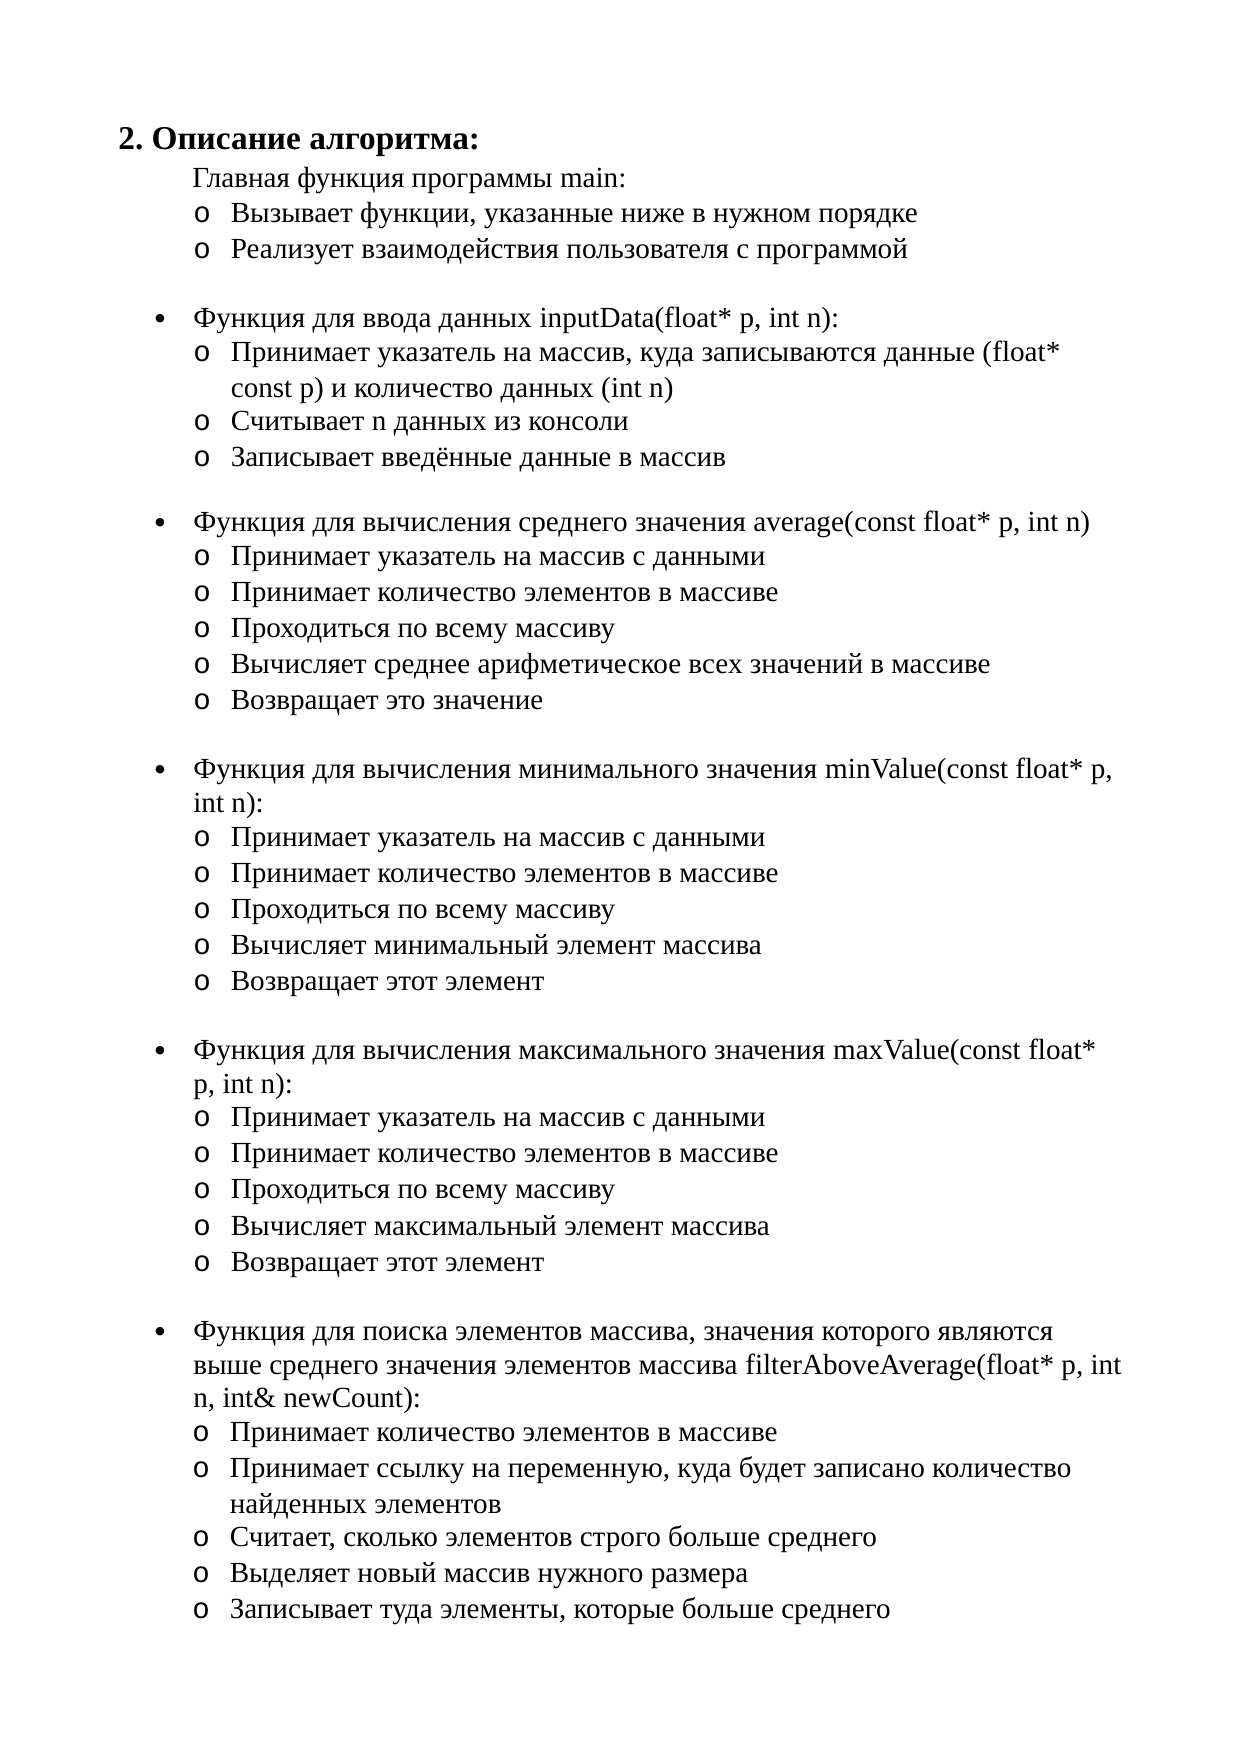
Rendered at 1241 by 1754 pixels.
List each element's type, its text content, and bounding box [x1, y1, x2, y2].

list Считывает n данных из консоли [193, 403, 1122, 439]
text 2. Описание алгоритма: [118, 118, 1122, 156]
list Возвращает этот элемент [193, 1244, 1122, 1280]
list Принимает указатель на массив с данными [193, 538, 1122, 574]
list Принимает количество элементов в массиве [193, 574, 1122, 610]
list Вычисляет максимальный элемент массива [193, 1208, 1122, 1244]
list Проходиться по всему массиву [193, 610, 1122, 646]
list Принимает количество элементов в массиве [192, 1414, 1122, 1450]
list Выделяет новый массив нужного размера [192, 1556, 1122, 1592]
list Возвращает этот элемент [193, 963, 1122, 999]
list Принимает указатель на массив с данными [193, 1099, 1122, 1136]
list Считает, сколько элементов строго больше среднего [192, 1519, 1122, 1556]
list Функция для вычисления минимального значения minValue(const float* p, int n): [156, 752, 1122, 819]
list Принимает количество элементов в массиве [193, 855, 1122, 891]
list Принимает указатель на массив с данными [193, 819, 1122, 855]
list Записывает введённые данные в массив [193, 439, 1122, 476]
list Принимает количество элементов в массиве [193, 1136, 1122, 1172]
list Вычисляет минимальный элемент массива [193, 927, 1122, 963]
list Вычисляет среднее арифметическое всех значений в массиве [193, 646, 1122, 682]
list Проходиться по всему массиву [193, 891, 1122, 927]
list Принимает указатель на массив, куда записываются данные (float* const p) и количество данных (int n) [193, 334, 1122, 403]
list Возвращает это значение [193, 682, 1122, 718]
text Главная функция программы main: [118, 156, 1122, 195]
list Функция для ввода данных inputData(float* p, int n): [156, 300, 1122, 334]
list Записывает туда элементы, которые больше среднего [192, 1592, 1122, 1628]
list Реализует взаимодействия пользователя с программой [193, 231, 1122, 267]
list Вызывает функции, указанные ниже в нужном порядке [193, 195, 1122, 231]
list Функция для вычисления среднего значения average(const float* p, int n) [156, 504, 1122, 538]
list Функция для поиска элементов массива, значения которого являются выше среднего значения элементов массива filterAboveAverage(float* p, int n, int& newCount): [156, 1313, 1122, 1414]
list Проходиться по всему массиву [193, 1172, 1122, 1208]
list Принимает ссылку на переменную, куда будет записано количество найденных элементов [192, 1450, 1122, 1519]
list Функция для вычисления максимального значения maxValue(const float* p, int n): [156, 1032, 1122, 1099]
